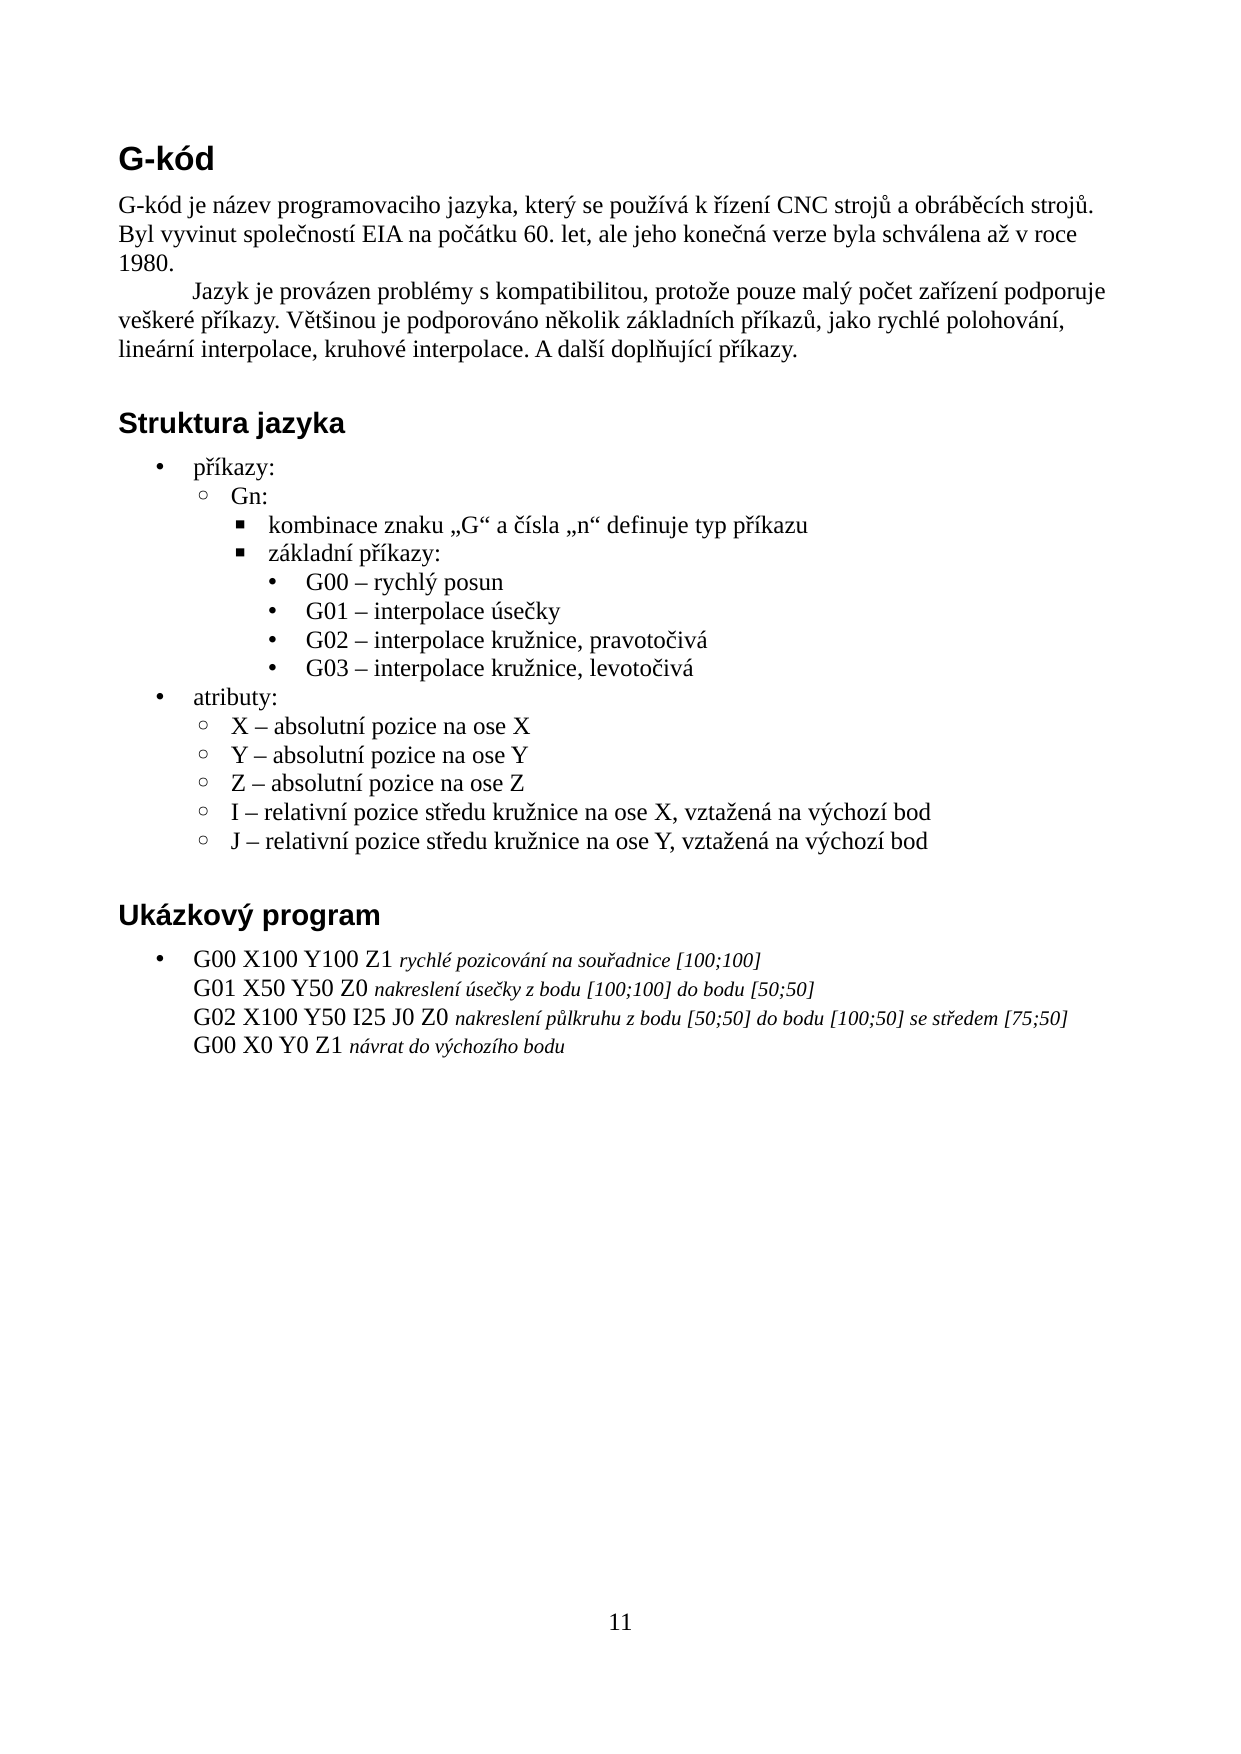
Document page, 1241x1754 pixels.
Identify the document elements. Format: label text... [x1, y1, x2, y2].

list G00 X100 Y100 Z1 rychlé pozicování na souřadnice [100;100] G01 X50 Y50 Z0 nakreslení úsečky z bodu [100;100] do bodu [50;50] G02 X100 Y50 I25 J0 Z0 nakreslení půlkruhu z bodu [50;50] do bodu [100;50] se středem [75;50] G00 X0 Y0 Z1 návrat do výchozího bodu [156, 944, 1122, 1059]
subtitle Ukázkový program [118, 898, 1122, 932]
list Y – absolutní pozice na ose Y [193, 740, 1122, 768]
list Gn: [193, 481, 1122, 510]
subtitle Struktura jazyka [118, 406, 1122, 440]
list I – relativní pozice středu kružnice na ose X, vztažená na výchozí bod [193, 797, 1122, 826]
list atributy: [156, 682, 1122, 711]
list G00 – rychlý posun [268, 567, 1122, 596]
list příkazy: [156, 452, 1122, 481]
list J – relativní pozice středu kružnice na ose Y, vztažená na výchozí bod [193, 826, 1122, 855]
text Jazyk je provázen problémy s kompatibilitou, protože pouze malý počet zařízení podporuje veškeré příkazy. Většinou je podporováno několik základních příkazů, jako rychlé polohování, lineární interpolace, kruhové interpolace. A další doplňující příkazy. [118, 276, 1122, 363]
list Z – absolutní pozice na ose Z [193, 768, 1122, 797]
list G01 – interpolace úsečky [268, 596, 1122, 625]
list kombinace znaku „G“ a čísla „n“ definuje typ příkazu [231, 510, 1122, 538]
subtitle G-kód [118, 139, 1122, 178]
list G02 – interpolace kružnice, pravotočivá [268, 625, 1122, 653]
list základní příkazy: [231, 538, 1122, 567]
text G-kód je název programovaciho jazyka, který se používá k řízení CNC strojů a obráběcích strojů. Byl vyvinut společností EIA na počátku 60. let, ale jeho konečná verze byla schválena až v roce 1980. [118, 190, 1122, 276]
list G03 – interpolace kružnice, levotočivá [268, 653, 1122, 682]
list X – absolutní pozice na ose X [193, 711, 1122, 740]
